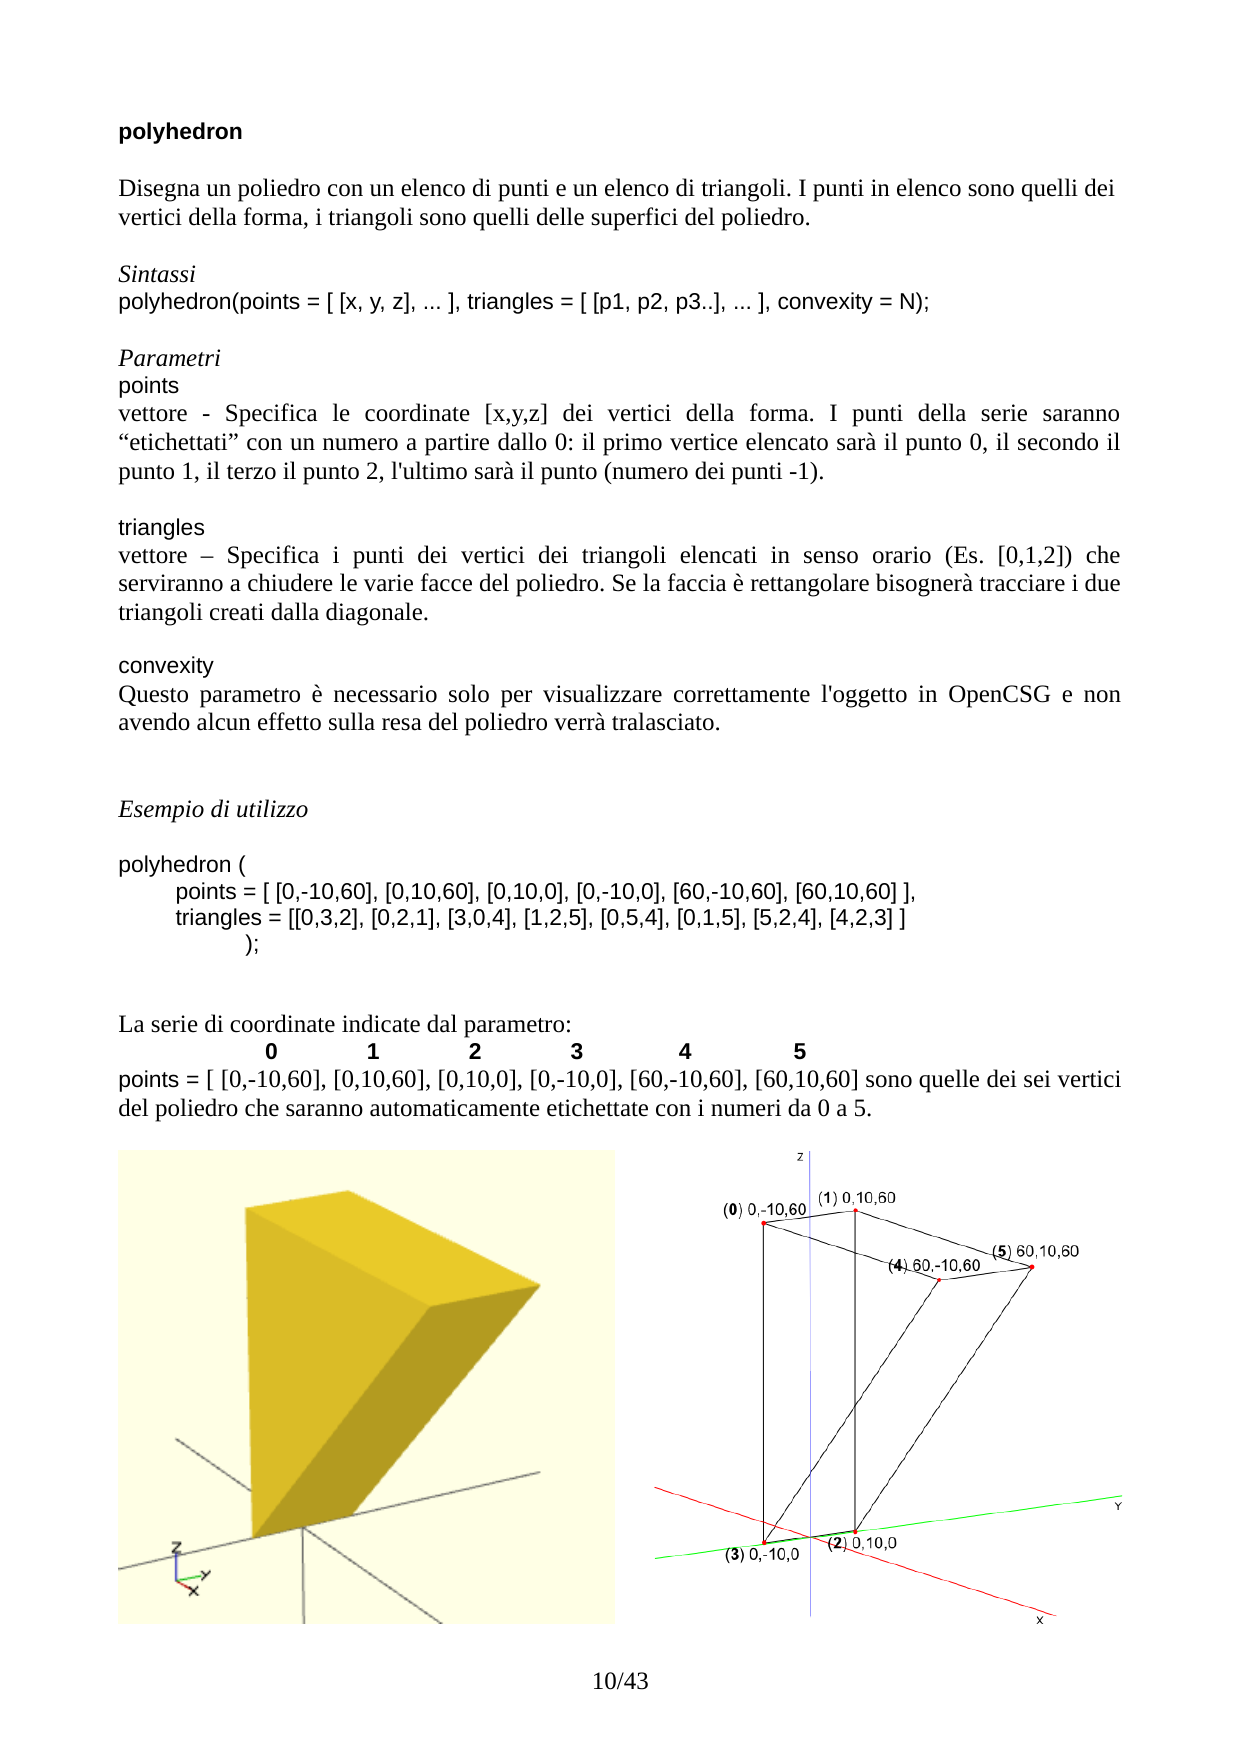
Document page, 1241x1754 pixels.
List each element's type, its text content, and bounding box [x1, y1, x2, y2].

picture [118, 1150, 615, 1624]
text triangles [118, 513, 1122, 540]
text triangles = [[0,3,2], [0,2,1], [3,0,4], [1,2,5], [0,5,4], [0,1,5], [5,2,4], [4,2,3] ] [118, 904, 1122, 930]
text vettore – Specifica i punti dei vertici dei triangoli elencati in senso orario (Es. [0,1,2]) che serviranno a chiudere le varie facce del poliedro. Se la faccia è rettangolare bisognerà tracciare i due triangoli creati dalla diagonale. [118, 540, 1122, 626]
text Esempio di utilizzo [118, 794, 1122, 822]
text points [118, 372, 1122, 398]
text Sintassi [118, 259, 1122, 288]
text points = [ [0,-10,60], [0,10,60], [0,10,0], [0,-10,0], [60,-10,60], [60,10,60] ], [118, 878, 1122, 904]
text polyhedron(points = [ [x, y, z], ... ], triangles = [ [p1, p2, p3..], ... ], convexity = N); [118, 288, 1122, 314]
text La serie di coordinate indicate dal parametro: [118, 1009, 1122, 1038]
text Disegna un poliedro con un elenco di punti e un elenco di triangoli. I punti in elenco sono quelli dei vertici della forma, i triangoli sono quelli delle superfici del poliedro. [118, 173, 1122, 231]
text convexity [118, 652, 1122, 679]
text ); [118, 930, 1122, 957]
text points = [ [0,-10,60], [0,10,60], [0,10,0], [0,-10,0], [60,-10,60], [60,10,60] sono quelle dei sei vertici del poliedro che saranno automaticamente etichettate con i numeri da 0 a 5. [118, 1064, 1122, 1122]
text polyhedron [118, 118, 1122, 144]
text polyhedron ( [118, 851, 1122, 878]
text vettore - Specifica le coordinate [x,y,z] dei vertici della forma. I punti della serie saranno “etichettati” con un numero a partire dallo 0: il primo vertice elencato sarà il punto 0, il secondo il punto 1, il terzo il punto 2, l'ultimo sarà il punto (numero dei punti -1). [118, 398, 1122, 485]
text 0 1 2 3 4 5 [118, 1038, 1122, 1064]
text Parametri [118, 343, 1122, 372]
picture [654, 1151, 1123, 1624]
text Questo parametro è necessario solo per visualizzare correttamente l'oggetto in OpenCSG e non avendo alcun effetto sulla resa del poliedro verrà tralasciato. [118, 679, 1122, 736]
